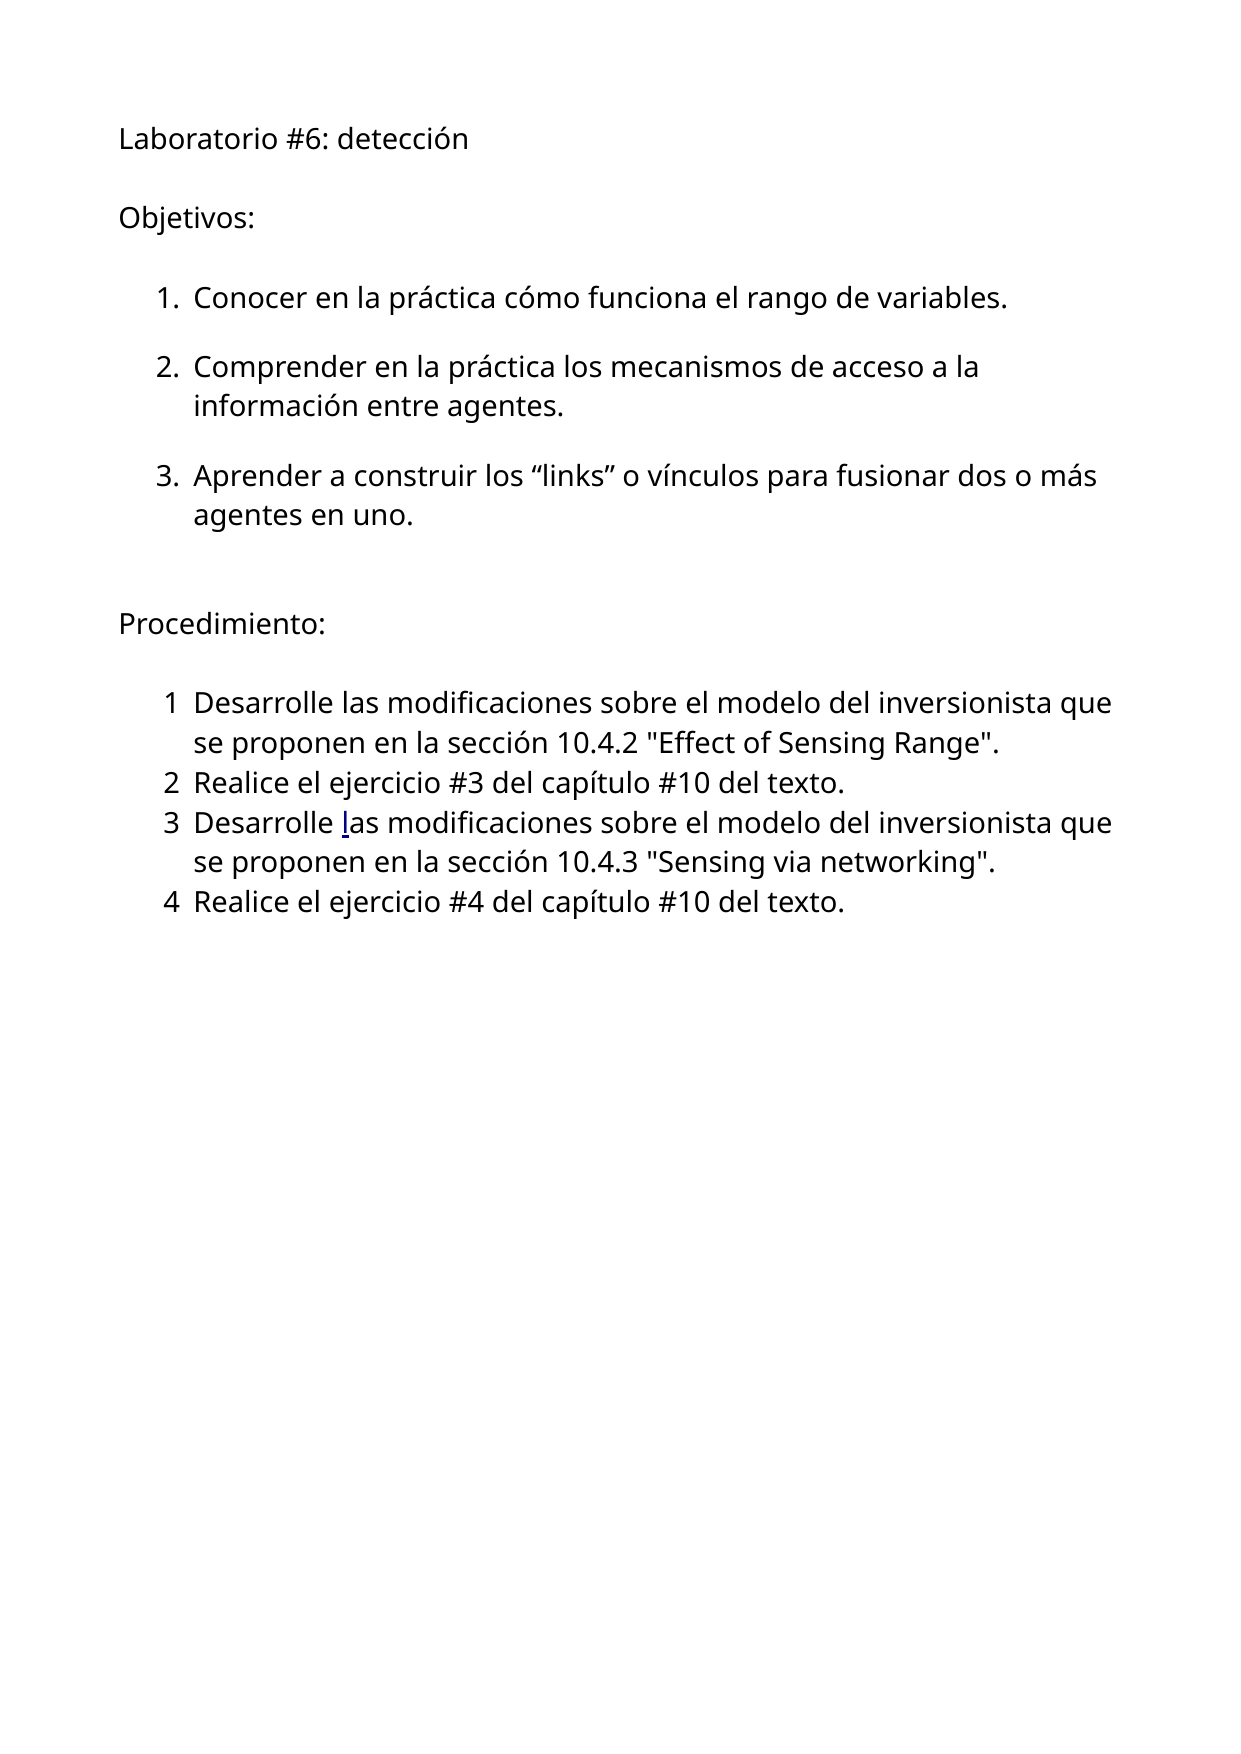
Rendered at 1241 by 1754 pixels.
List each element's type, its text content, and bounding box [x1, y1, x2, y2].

list Conocer en la práctica cómo funciona el rango de variables. [156, 277, 1122, 317]
list Realice el ejercicio #4 del capítulo #10 del texto. [156, 881, 1122, 921]
list Desarrolle las modificaciones sobre el modelo del inversionista que se proponen en la sección 10.4.3 "Sensing via networking". [156, 802, 1122, 881]
text Procedimiento: [118, 603, 1122, 643]
text Laboratorio #6: detección [118, 118, 1122, 158]
list Desarrolle las modificaciones sobre el modelo del inversionista que se proponen en la sección 10.4.2 "Effect of Sensing Range". [156, 683, 1122, 762]
list Aprender a construir los “links” o vínculos para fusionar dos o más agentes en uno. [156, 455, 1122, 534]
list Comprender en la práctica los mecanismos de acceso a la información entre agentes. [156, 346, 1122, 425]
list Realice el ejercicio #3 del capítulo #10 del texto. [156, 762, 1122, 802]
text Objetivos: [118, 197, 1122, 237]
